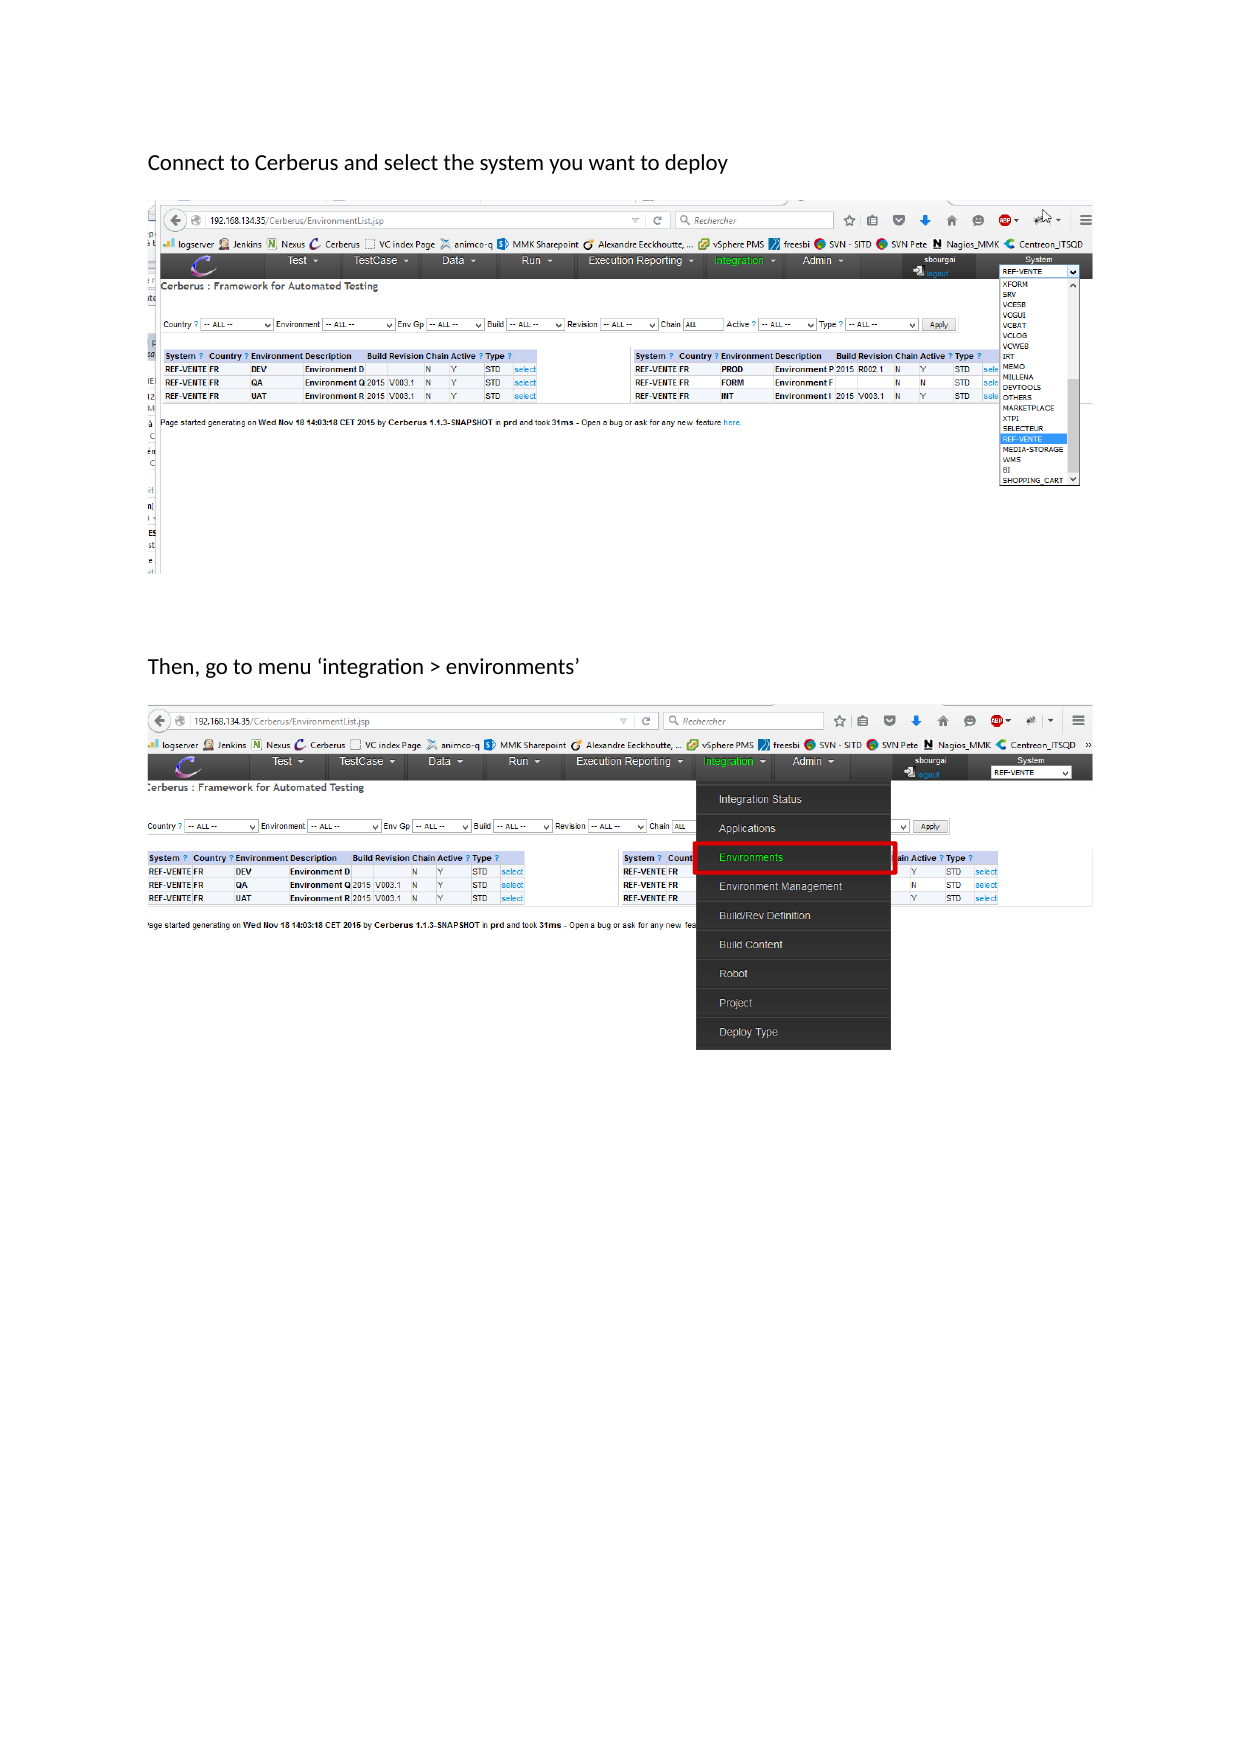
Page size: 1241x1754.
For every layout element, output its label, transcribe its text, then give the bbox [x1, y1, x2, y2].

text Then, go to menu ‘integration > environments’ [148, 652, 1093, 680]
picture [147, 704, 1093, 1144]
picture [147, 200, 1093, 574]
text Connect to Cerberus and select the system you want to deploy [148, 148, 1093, 176]
